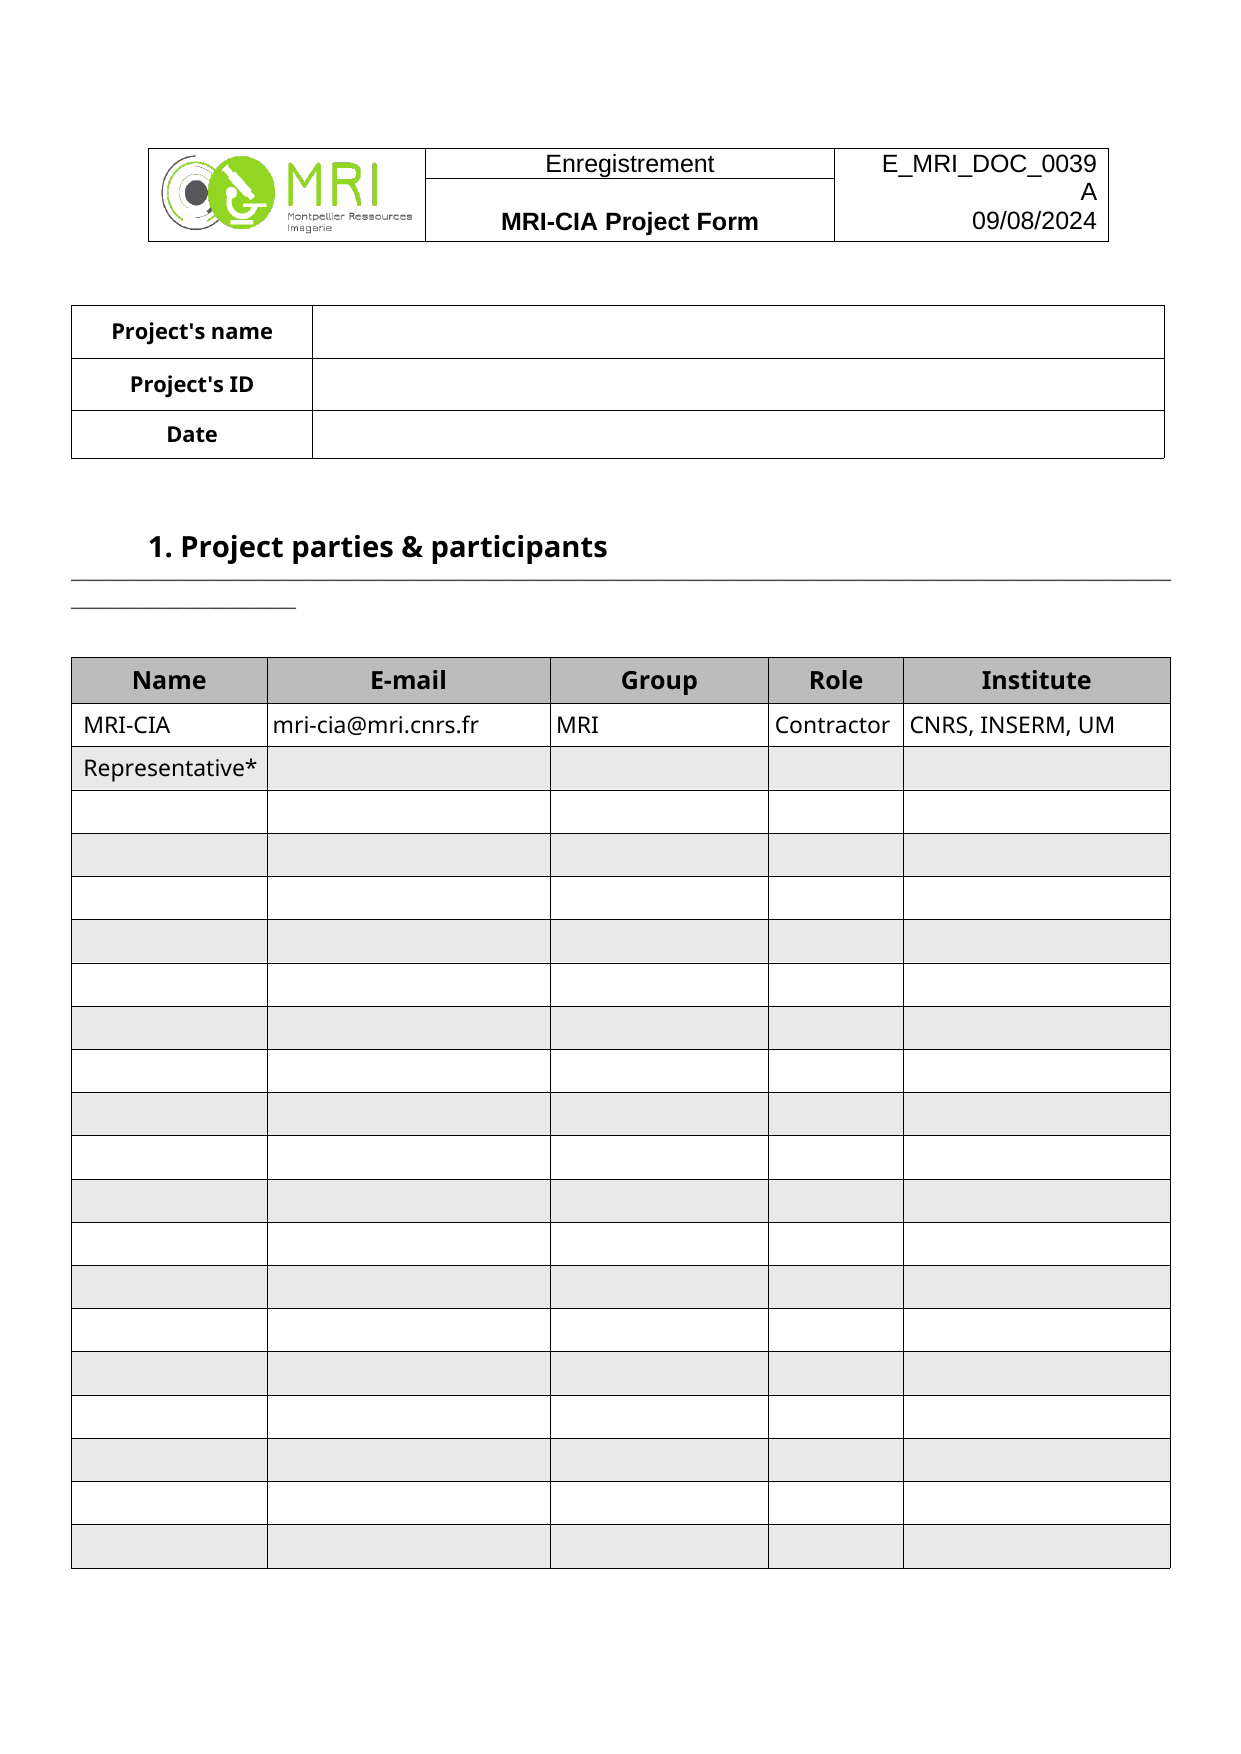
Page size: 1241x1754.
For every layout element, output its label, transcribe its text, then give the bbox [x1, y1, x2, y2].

table_cell [769, 1180, 903, 1222]
table_cell [268, 964, 550, 1006]
table_cell [551, 1309, 768, 1351]
table_cell [904, 834, 1170, 876]
table_cell [72, 1136, 267, 1178]
table_cell [904, 1439, 1170, 1481]
table_cell [268, 834, 550, 876]
table_header Role [769, 658, 903, 703]
table_header Project's name [72, 306, 312, 357]
table_cell [904, 1352, 1170, 1395]
table_cell [72, 834, 267, 876]
table_cell [769, 1439, 903, 1481]
table_cell [72, 1309, 267, 1351]
table_cell [769, 920, 903, 962]
table_cell [72, 1266, 267, 1308]
table_header E_MRI_DOC_0039 A 09/08/2024 [835, 149, 1108, 241]
table_cell Representative* [72, 747, 267, 789]
table_cell [769, 1482, 903, 1524]
table_cell [551, 747, 768, 789]
table_cell [72, 1482, 267, 1524]
table_cell MRI [551, 704, 768, 746]
table_cell [769, 877, 903, 919]
table_cell [268, 1525, 550, 1568]
table_cell [313, 411, 1164, 458]
table_cell [769, 834, 903, 876]
table_cell [551, 1136, 768, 1178]
table_header [149, 149, 425, 241]
table_cell [551, 1223, 768, 1265]
table_cell [904, 747, 1170, 789]
table_cell [268, 1309, 550, 1351]
table_cell [904, 1136, 1170, 1178]
table_header Institute [904, 658, 1170, 703]
picture [159, 155, 415, 235]
table_cell [769, 747, 903, 789]
table_cell [268, 1396, 550, 1438]
table_cell [268, 1007, 550, 1049]
table_cell [904, 920, 1170, 962]
table_cell [904, 1223, 1170, 1265]
table_cell [268, 1136, 550, 1178]
table_cell [904, 1050, 1170, 1092]
table_cell [268, 747, 550, 789]
table_cell [268, 791, 550, 833]
table_cell [904, 1525, 1170, 1568]
table_cell [551, 1266, 768, 1308]
text 1. Project parties & participants [148, 526, 1093, 566]
table_cell [268, 1352, 550, 1395]
table_cell [72, 920, 267, 962]
table_cell [72, 877, 267, 919]
table_cell [904, 1093, 1170, 1135]
table_cell [904, 877, 1170, 919]
table_cell [268, 1266, 550, 1308]
table_cell MRI-CIA Project Form [426, 179, 834, 241]
table_cell [72, 1525, 267, 1568]
table_cell [72, 1180, 267, 1222]
table_cell Project's ID [72, 359, 312, 410]
table_cell [268, 1482, 550, 1524]
table_cell [72, 1093, 267, 1135]
table_cell [769, 1093, 903, 1135]
table_cell [551, 1007, 768, 1049]
table_cell [72, 1007, 267, 1049]
table_cell [268, 1223, 550, 1265]
table_cell [551, 1050, 768, 1092]
table_cell [551, 1352, 768, 1395]
table_cell [904, 1309, 1170, 1351]
table_cell [72, 1352, 267, 1395]
table_cell [72, 1439, 267, 1481]
table_cell [268, 877, 550, 919]
table_cell [551, 1396, 768, 1438]
table_cell [769, 1309, 903, 1351]
table_cell [904, 1007, 1170, 1049]
table_cell [904, 1180, 1170, 1222]
table_cell CNRS, INSERM, UM [904, 704, 1170, 746]
table_cell [551, 1093, 768, 1135]
table_cell [551, 877, 768, 919]
table_header Group [551, 658, 768, 703]
table_cell [904, 964, 1170, 1006]
table_cell [769, 964, 903, 1006]
table_cell [769, 1136, 903, 1178]
table_cell [904, 1396, 1170, 1438]
table_cell [551, 1525, 768, 1568]
table_cell [72, 791, 267, 833]
table_cell [72, 1223, 267, 1265]
table_cell [769, 1223, 903, 1265]
table_cell [769, 1050, 903, 1092]
table_cell [769, 1007, 903, 1049]
table_cell [551, 1180, 768, 1222]
table_cell [551, 834, 768, 876]
table_cell [769, 1525, 903, 1568]
table_cell [313, 359, 1164, 410]
text ────────────────────────────────────────────────────────────────────────────────────────────────────────── [71, 566, 1181, 623]
table_header Name [72, 658, 267, 703]
table_cell [551, 1482, 768, 1524]
table_cell mri-cia@mri.cnrs.fr [268, 704, 550, 746]
table_header [313, 306, 1164, 357]
table_cell [72, 1396, 267, 1438]
table_cell [904, 791, 1170, 833]
table_cell [268, 1439, 550, 1481]
table_header E-mail [268, 658, 550, 703]
table_cell [769, 1396, 903, 1438]
table_cell [769, 1266, 903, 1308]
table_cell [72, 964, 267, 1006]
table_cell [72, 1050, 267, 1092]
table_cell [551, 791, 768, 833]
table_cell [904, 1482, 1170, 1524]
table_cell [268, 1050, 550, 1092]
table_cell [551, 920, 768, 962]
table_cell [268, 920, 550, 962]
table_cell MRI-CIA [72, 704, 267, 746]
table_header Enregistrement [426, 149, 834, 177]
table_cell [551, 964, 768, 1006]
table_cell [904, 1266, 1170, 1308]
table_cell Date [72, 411, 312, 458]
table_cell [268, 1180, 550, 1222]
table_cell [769, 1352, 903, 1395]
table_cell [769, 791, 903, 833]
table_cell [551, 1439, 768, 1481]
table_cell [268, 1093, 550, 1135]
table_cell Contractor [769, 704, 903, 746]
